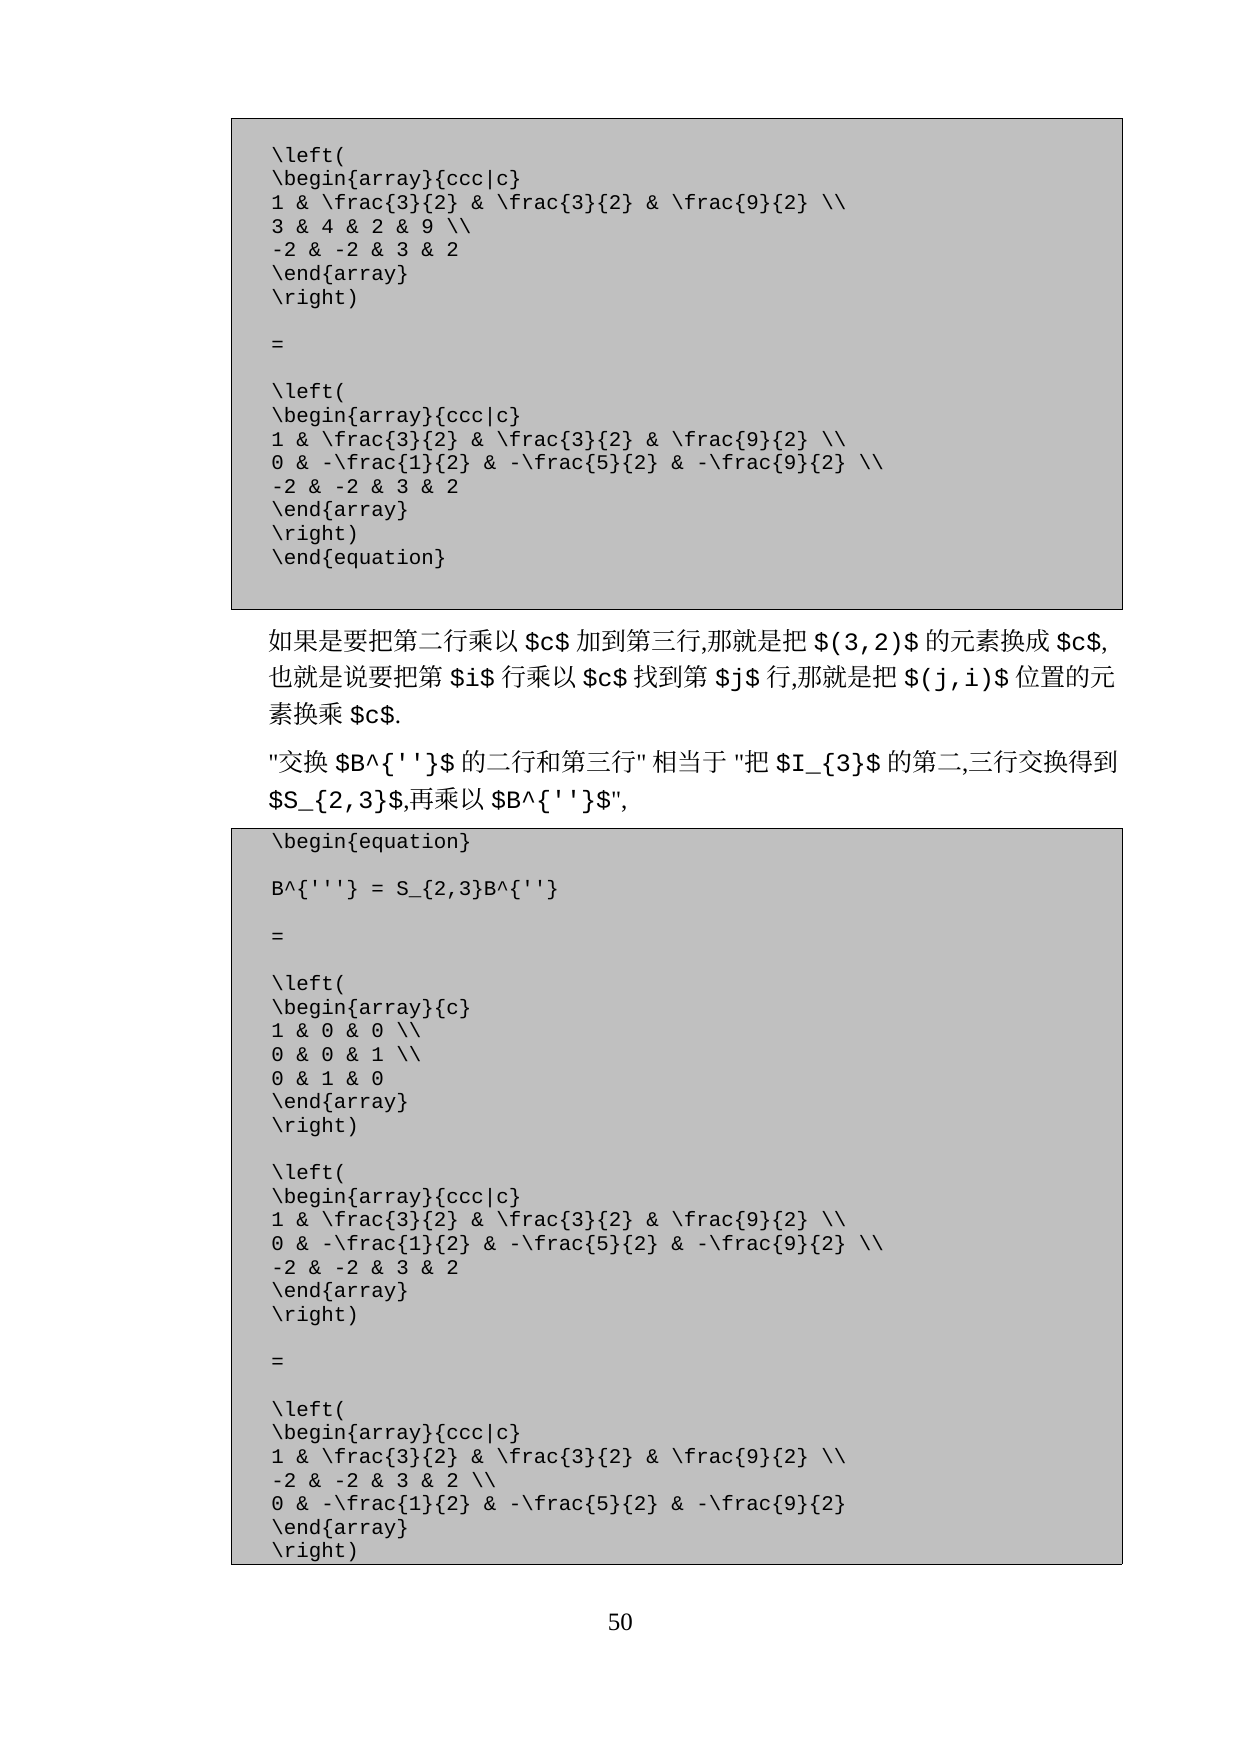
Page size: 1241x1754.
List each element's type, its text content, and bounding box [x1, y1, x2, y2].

list 0 & 0 & 1 \\ [232, 1041, 1122, 1064]
list \begin{array}{c} [232, 994, 1122, 1017]
list 1 & 0 & 0 \\ [232, 1017, 1122, 1041]
list \left( [232, 1396, 1122, 1419]
list \right) [232, 1112, 1122, 1136]
list 1 & \frac{3}{2} & \frac{3}{2} & \frac{9}{2} \\ [232, 189, 1122, 213]
list -2 & -2 & 3 & 2 [232, 1254, 1122, 1277]
list -2 & -2 & 3 & 2 [232, 473, 1122, 496]
list = [232, 1348, 1122, 1372]
list -2 & -2 & 3 & 2 \\ [232, 1467, 1122, 1490]
list \begin{equation} [232, 829, 1122, 852]
list 0 & -\frac{1}{2} & -\frac{5}{2} & -\frac{9}{2} [232, 1490, 1122, 1514]
list 0 & 1 & 0 [232, 1064, 1122, 1088]
list \left( [232, 378, 1122, 402]
list 1 & \frac{3}{2} & \frac{3}{2} & \frac{9}{2} \\ [232, 426, 1122, 449]
list \begin{array}{ccc|c} [232, 402, 1122, 426]
list "交换 $B^{''}$ 的二行和第三行" 相当于 "把 $I_{3}$ 的第二,三行交换得到 $S_{2,3}$,再乘以 $B^{''}$", [231, 743, 1122, 816]
list \end{array} [232, 1277, 1122, 1301]
list 1 & \frac{3}{2} & \frac{3}{2} & \frac{9}{2} \\ [232, 1206, 1122, 1230]
list \begin{array}{ccc|c} [232, 1419, 1122, 1443]
list 如果是要把第二行乘以 $c$ 加到第三行,那就是把 $(3,2)$ 的元素换成 $c$,也就是说要把第 $i$ 行乘以 $c$ 找到第 $j$ 行,那就是把 $(j,i)$ 位置的元素换乘 $c$. [231, 622, 1122, 731]
list \right) [232, 1537, 1122, 1564]
list \end{equation} [232, 544, 1122, 570]
list \right) [232, 1301, 1122, 1325]
list 0 & -\frac{1}{2} & -\frac{5}{2} & -\frac{9}{2} \\ [232, 1230, 1122, 1254]
list \end{array} [232, 260, 1122, 284]
list \begin{array}{ccc|c} [232, 165, 1122, 189]
list -2 & -2 & 3 & 2 [232, 236, 1122, 260]
list 3 & 4 & 2 & 9 \\ [232, 213, 1122, 236]
list \left( [232, 970, 1122, 994]
list \left( [232, 1159, 1122, 1183]
list \end{array} [232, 1088, 1122, 1112]
list 1 & \frac{3}{2} & \frac{3}{2} & \frac{9}{2} \\ [232, 1443, 1122, 1467]
list \left( [232, 142, 1122, 165]
list 0 & -\frac{1}{2} & -\frac{5}{2} & -\frac{9}{2} \\ [232, 449, 1122, 473]
list \right) [232, 284, 1122, 307]
list \end{array} [232, 496, 1122, 520]
list \right) [232, 520, 1122, 544]
list B^{'''} = S_{2,3}B^{''} [232, 875, 1122, 899]
list = [232, 923, 1122, 946]
list \begin{array}{ccc|c} [232, 1183, 1122, 1206]
list = [232, 331, 1122, 354]
list \end{array} [232, 1514, 1122, 1537]
